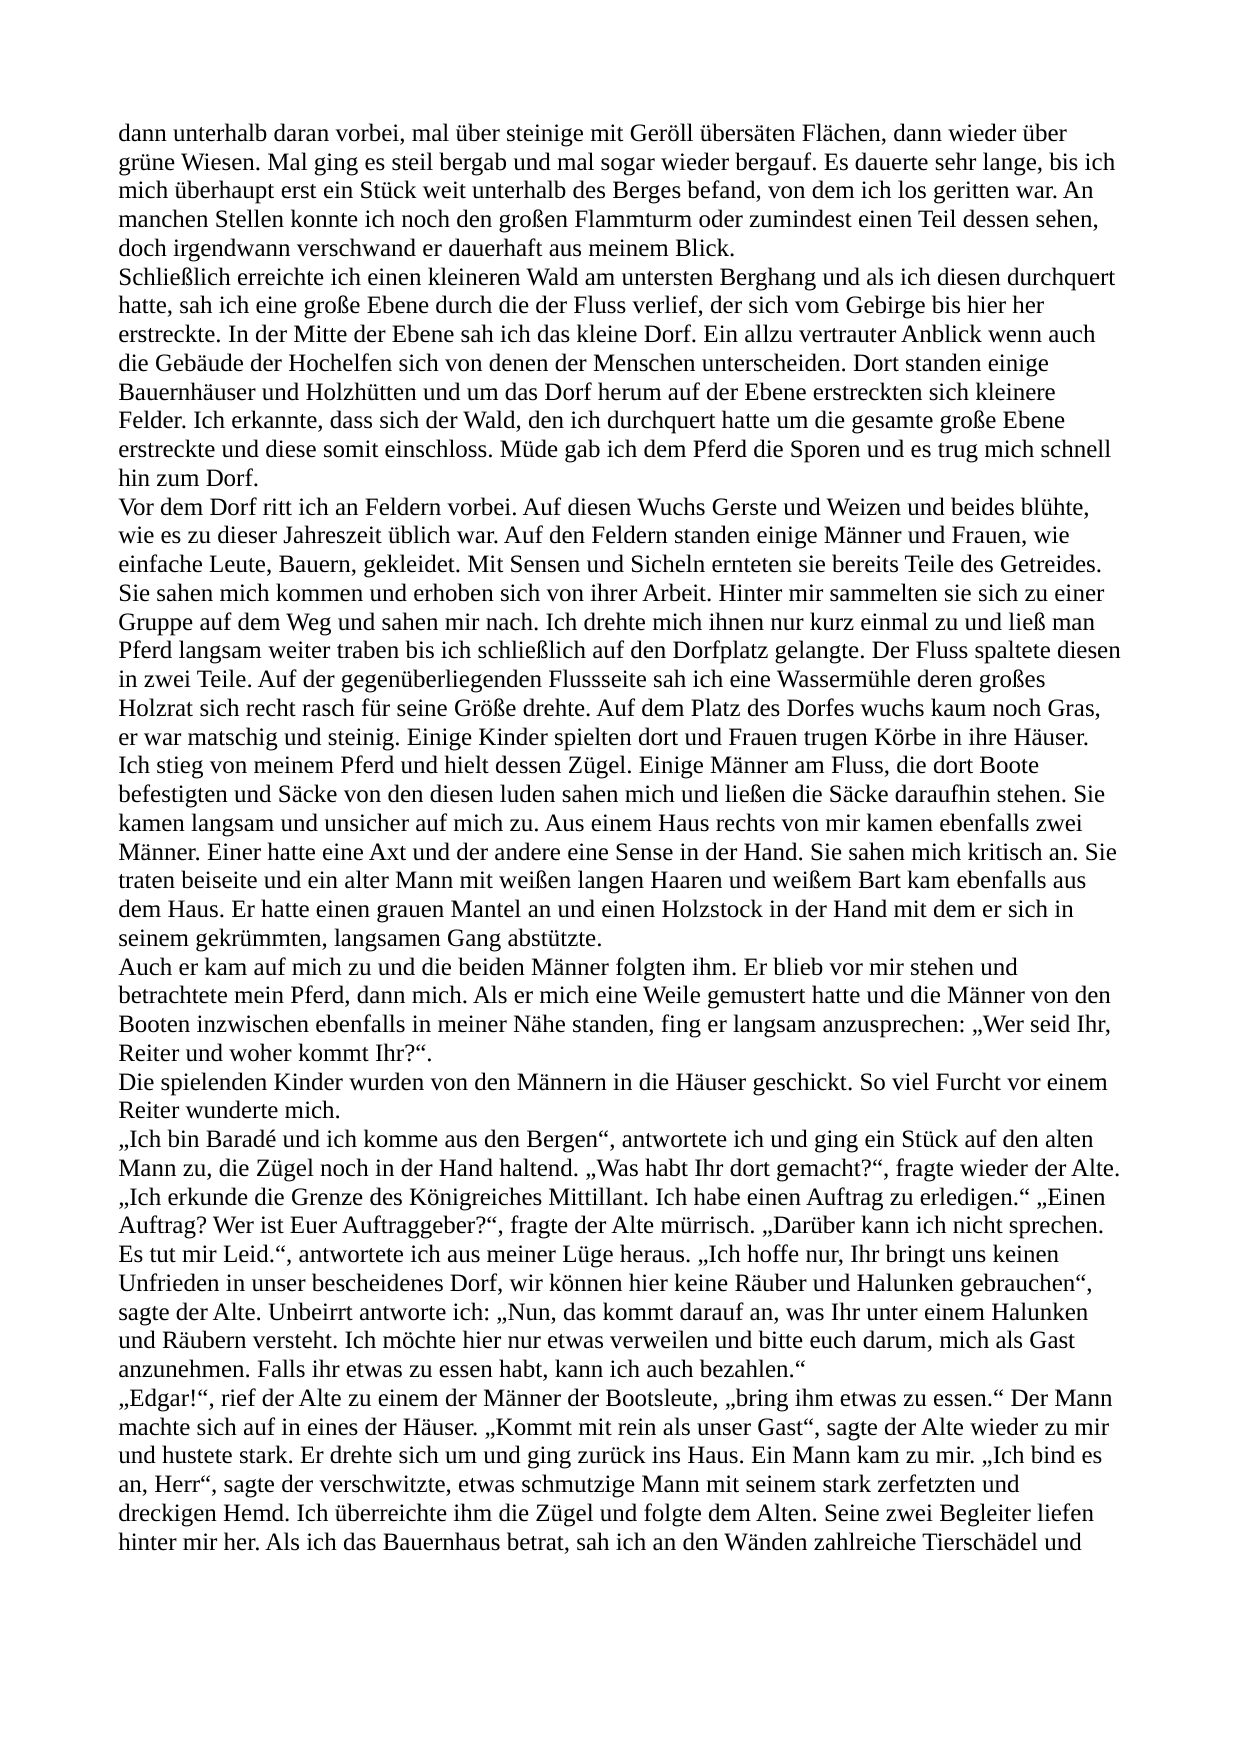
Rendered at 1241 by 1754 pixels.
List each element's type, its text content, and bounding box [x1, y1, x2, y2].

text „Edgar!“, rief der Alte zu einem der Männer der Bootsleute, „bring ihm etwas zu essen.“ Der Mann machte sich auf in eines der Häuser. „Kommt mit rein als unser Gast“, sagte der Alte wieder zu mir und hustete stark. Er drehte sich um und ging zurück ins Haus. Ein Mann kam zu mir. „Ich bind es an, Herr“, sagte der verschwitzte, etwas schmutzige Mann mit seinem stark zerfetzten und dreckigen Hemd. Ich überreichte ihm die Zügel und folgte dem Alten. Seine zwei Begleiter liefen hinter mir her. Als ich das Bauernhaus betrat, sah ich an den Wänden zahlreiche Tierschädel und [118, 1383, 1122, 1556]
text „Ich bin Baradé und ich komme aus den Bergen“, antwortete ich und ging ein Stück auf den alten Mann zu, die Zügel noch in der Hand haltend. „Was habt Ihr dort gemacht?“, fragte wieder der Alte. „Ich erkunde die Grenze des Königreiches Mittillant. Ich habe einen Auftrag zu erledigen.“ „Einen Auftrag? Wer ist Euer Auftraggeber?“, fragte der Alte mürrisch. „Darüber kann ich nicht sprechen. Es tut mir Leid.“, antwortete ich aus meiner Lüge heraus. „Ich hoffe nur, Ihr bringt uns keinen Unfrieden in unser bescheidenes Dorf, wir können hier keine Räuber und Halunken gebrauchen“, sagte der Alte. Unbeirrt antworte ich: „Nun, das kommt darauf an, was Ihr unter einem Halunken und Räubern versteht. Ich möchte hier nur etwas verweilen und bitte euch darum, mich als Gast anzunehmen. Falls ihr etwas zu essen habt, kann ich auch bezahlen.“ [118, 1124, 1122, 1383]
text Schließlich erreichte ich einen kleineren Wald am untersten Berghang und als ich diesen durchquert hatte, sah ich eine große Ebene durch die der Fluss verlief, der sich vom Gebirge bis hier her erstreckte. In der Mitte der Ebene sah ich das kleine Dorf. Ein allzu vertrauter Anblick wenn auch die Gebäude der Hochelfen sich von denen der Menschen unterscheiden. Dort standen einige Bauernhäuser und Holzhütten und um das Dorf herum auf der Ebene erstreckten sich kleinere Felder. Ich erkannte, dass sich der Wald, den ich durchquert hatte um die gesamte große Ebene erstreckte und diese somit einschloss. Müde gab ich dem Pferd die Sporen und es trug mich schnell hin zum Dorf. [118, 262, 1122, 492]
text Die spielenden Kinder wurden von den Männern in die Häuser geschickt. So viel Furcht vor einem Reiter wunderte mich. [118, 1067, 1122, 1124]
text Auch er kam auf mich zu und die beiden Männer folgten ihm. Er blieb vor mir stehen und betrachtete mein Pferd, dann mich. Als er mich eine Weile gemustert hatte und die Männer von den Booten inzwischen ebenfalls in meiner Nähe standen, fing er langsam anzusprechen: „Wer seid Ihr, Reiter und woher kommt Ihr?“. [118, 952, 1122, 1067]
text dann unterhalb daran vorbei, mal über steinige mit Geröll übersäten Flächen, dann wieder über grüne Wiesen. Mal ging es steil bergab und mal sogar wieder bergauf. Es dauerte sehr lange, bis ich mich überhaupt erst ein Stück weit unterhalb des Berges befand, von dem ich los geritten war. An manchen Stellen konnte ich noch den großen Flammturm oder zumindest einen Teil dessen sehen, doch irgendwann verschwand er dauerhaft aus meinem Blick. [118, 118, 1122, 262]
text Vor dem Dorf ritt ich an Feldern vorbei. Auf diesen Wuchs Gerste und Weizen und beides blühte, wie es zu dieser Jahreszeit üblich war. Auf den Feldern standen einige Männer und Frauen, wie einfache Leute, Bauern, gekleidet. Mit Sensen und Sicheln ernteten sie bereits Teile des Getreides. Sie sahen mich kommen und erhoben sich von ihrer Arbeit. Hinter mir sammelten sie sich zu einer Gruppe auf dem Weg und sahen mir nach. Ich drehte mich ihnen nur kurz einmal zu und ließ man Pferd langsam weiter traben bis ich schließlich auf den Dorfplatz gelangte. Der Fluss spaltete diesen in zwei Teile. Auf der gegenüberliegenden Flussseite sah ich eine Wassermühle deren großes Holzrat sich recht rasch für seine Größe drehte. Auf dem Platz des Dorfes wuchs kaum noch Gras, er war matschig und steinig. Einige Kinder spielten dort und Frauen trugen Körbe in ihre Häuser. Ich stieg von meinem Pferd und hielt dessen Zügel. Einige Männer am Fluss, die dort Boote befestigten und Säcke von den diesen luden sahen mich und ließen die Säcke daraufhin stehen. Sie kamen langsam und unsicher auf mich zu. Aus einem Haus rechts von mir kamen ebenfalls zwei Männer. Einer hatte eine Axt und der andere eine Sense in der Hand. Sie sahen mich kritisch an. Sie traten beiseite und ein alter Mann mit weißen langen Haaren und weißem Bart kam ebenfalls aus dem Haus. Er hatte einen grauen Mantel an und einen Holzstock in der Hand mit dem er sich in seinem gekrümmten, langsamen Gang abstützte. [118, 492, 1122, 952]
